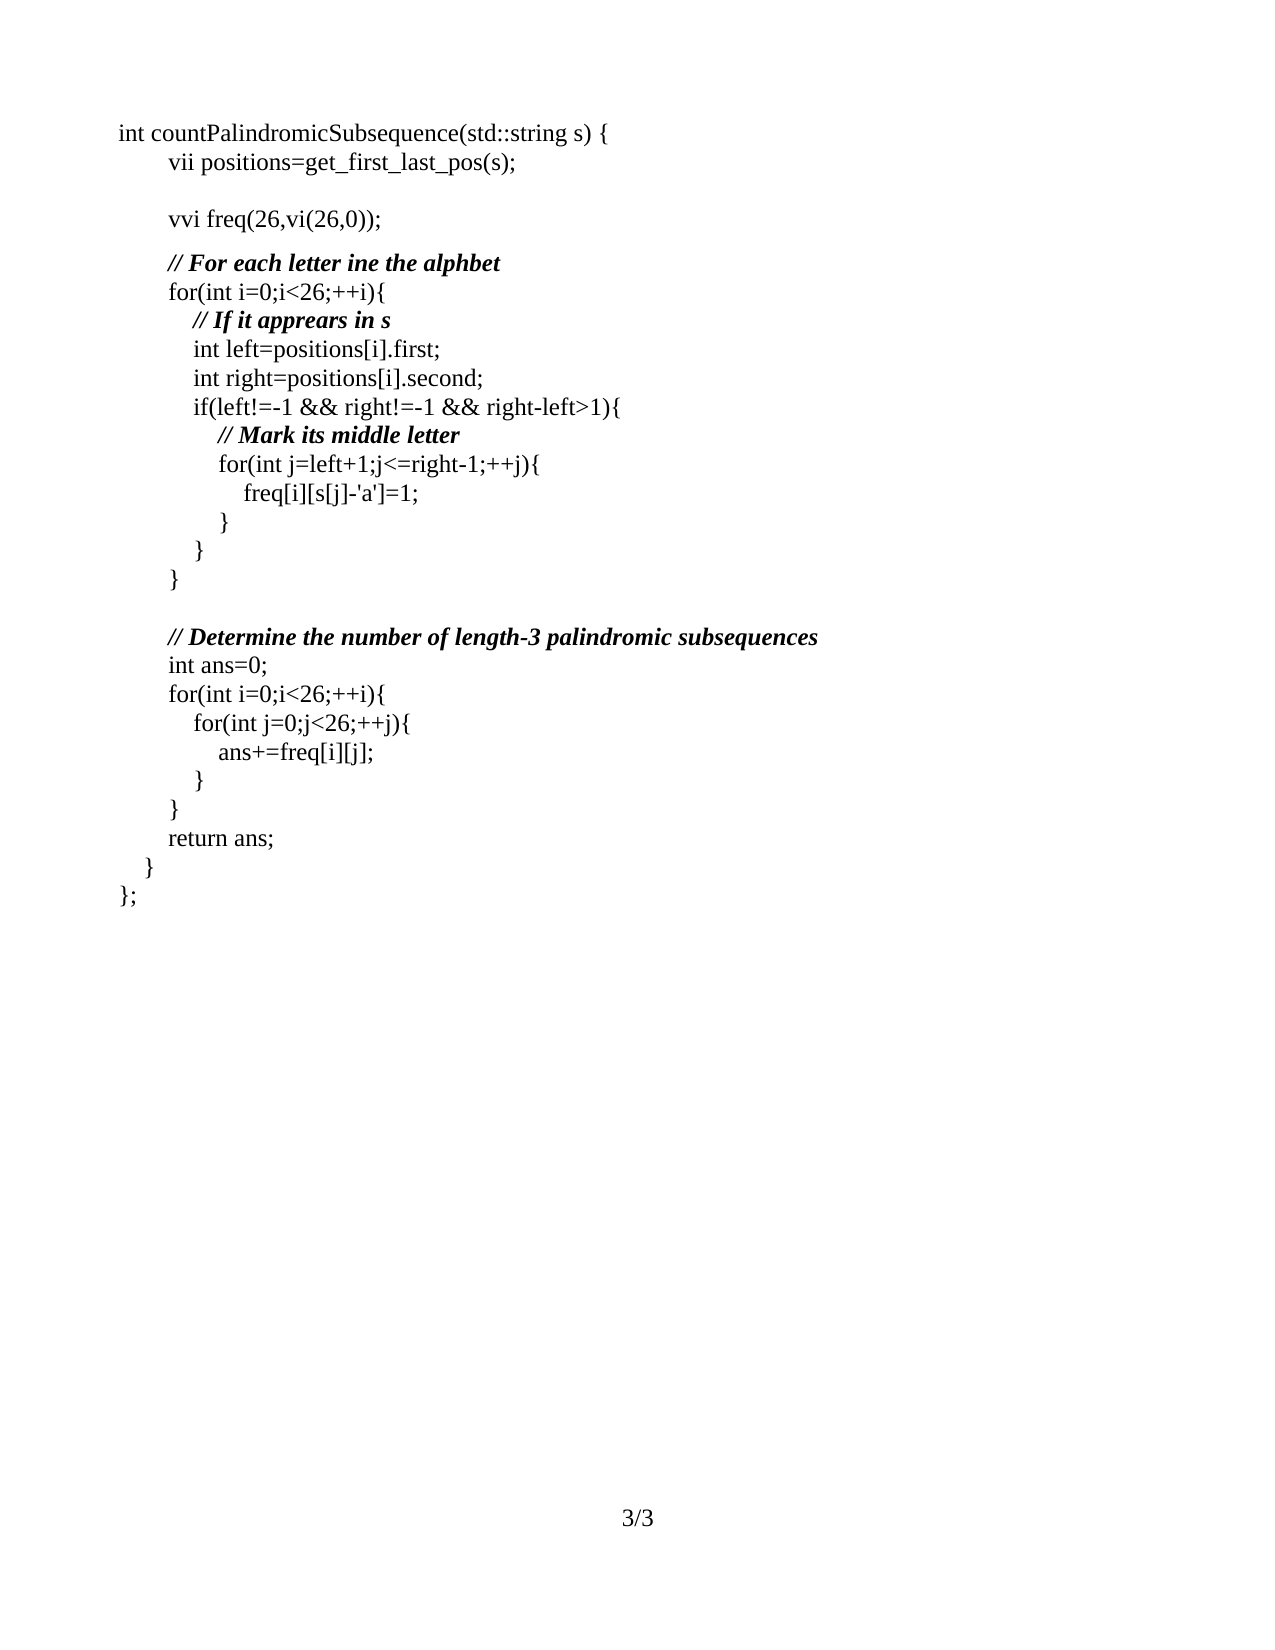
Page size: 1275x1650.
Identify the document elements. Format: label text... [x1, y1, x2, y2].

text // For each letter ine the alphbet [118, 248, 1157, 277]
text // If it apprears in s [118, 306, 1157, 334]
text for(int i=0;i<26;++i){ [118, 277, 1157, 306]
text } [118, 766, 1157, 794]
text } [118, 794, 1157, 823]
text vvi freq(26,vi(26,0)); [118, 204, 1157, 233]
text if(left!=-1 && right!=-1 && right-left>1){ [118, 392, 1157, 421]
text // Determine the number of length-3 palindromic subsequences [118, 622, 1157, 651]
text } [118, 852, 1157, 881]
text for(int j=0;j<26;++j){ [118, 708, 1157, 737]
text int ans=0; [118, 651, 1157, 679]
text } [118, 536, 1157, 564]
text }; [118, 881, 1157, 909]
text freq[i][s[j]-'a']=1; [118, 478, 1157, 507]
text int countPalindromicSubsequence(std::string s) { [118, 118, 1157, 147]
text vii positions=get_first_last_pos(s); [118, 147, 1157, 176]
text } [118, 507, 1157, 536]
text ans+=freq[i][j]; [118, 737, 1157, 766]
text for(int j=left+1;j<=right-1;++j){ [118, 449, 1157, 478]
text for(int i=0;i<26;++i){ [118, 679, 1157, 708]
text // Mark its middle letter [118, 421, 1157, 449]
text return ans; [118, 823, 1157, 852]
text int right=positions[i].second; [118, 363, 1157, 392]
text } [118, 564, 1157, 593]
text int left=positions[i].first; [118, 334, 1157, 363]
